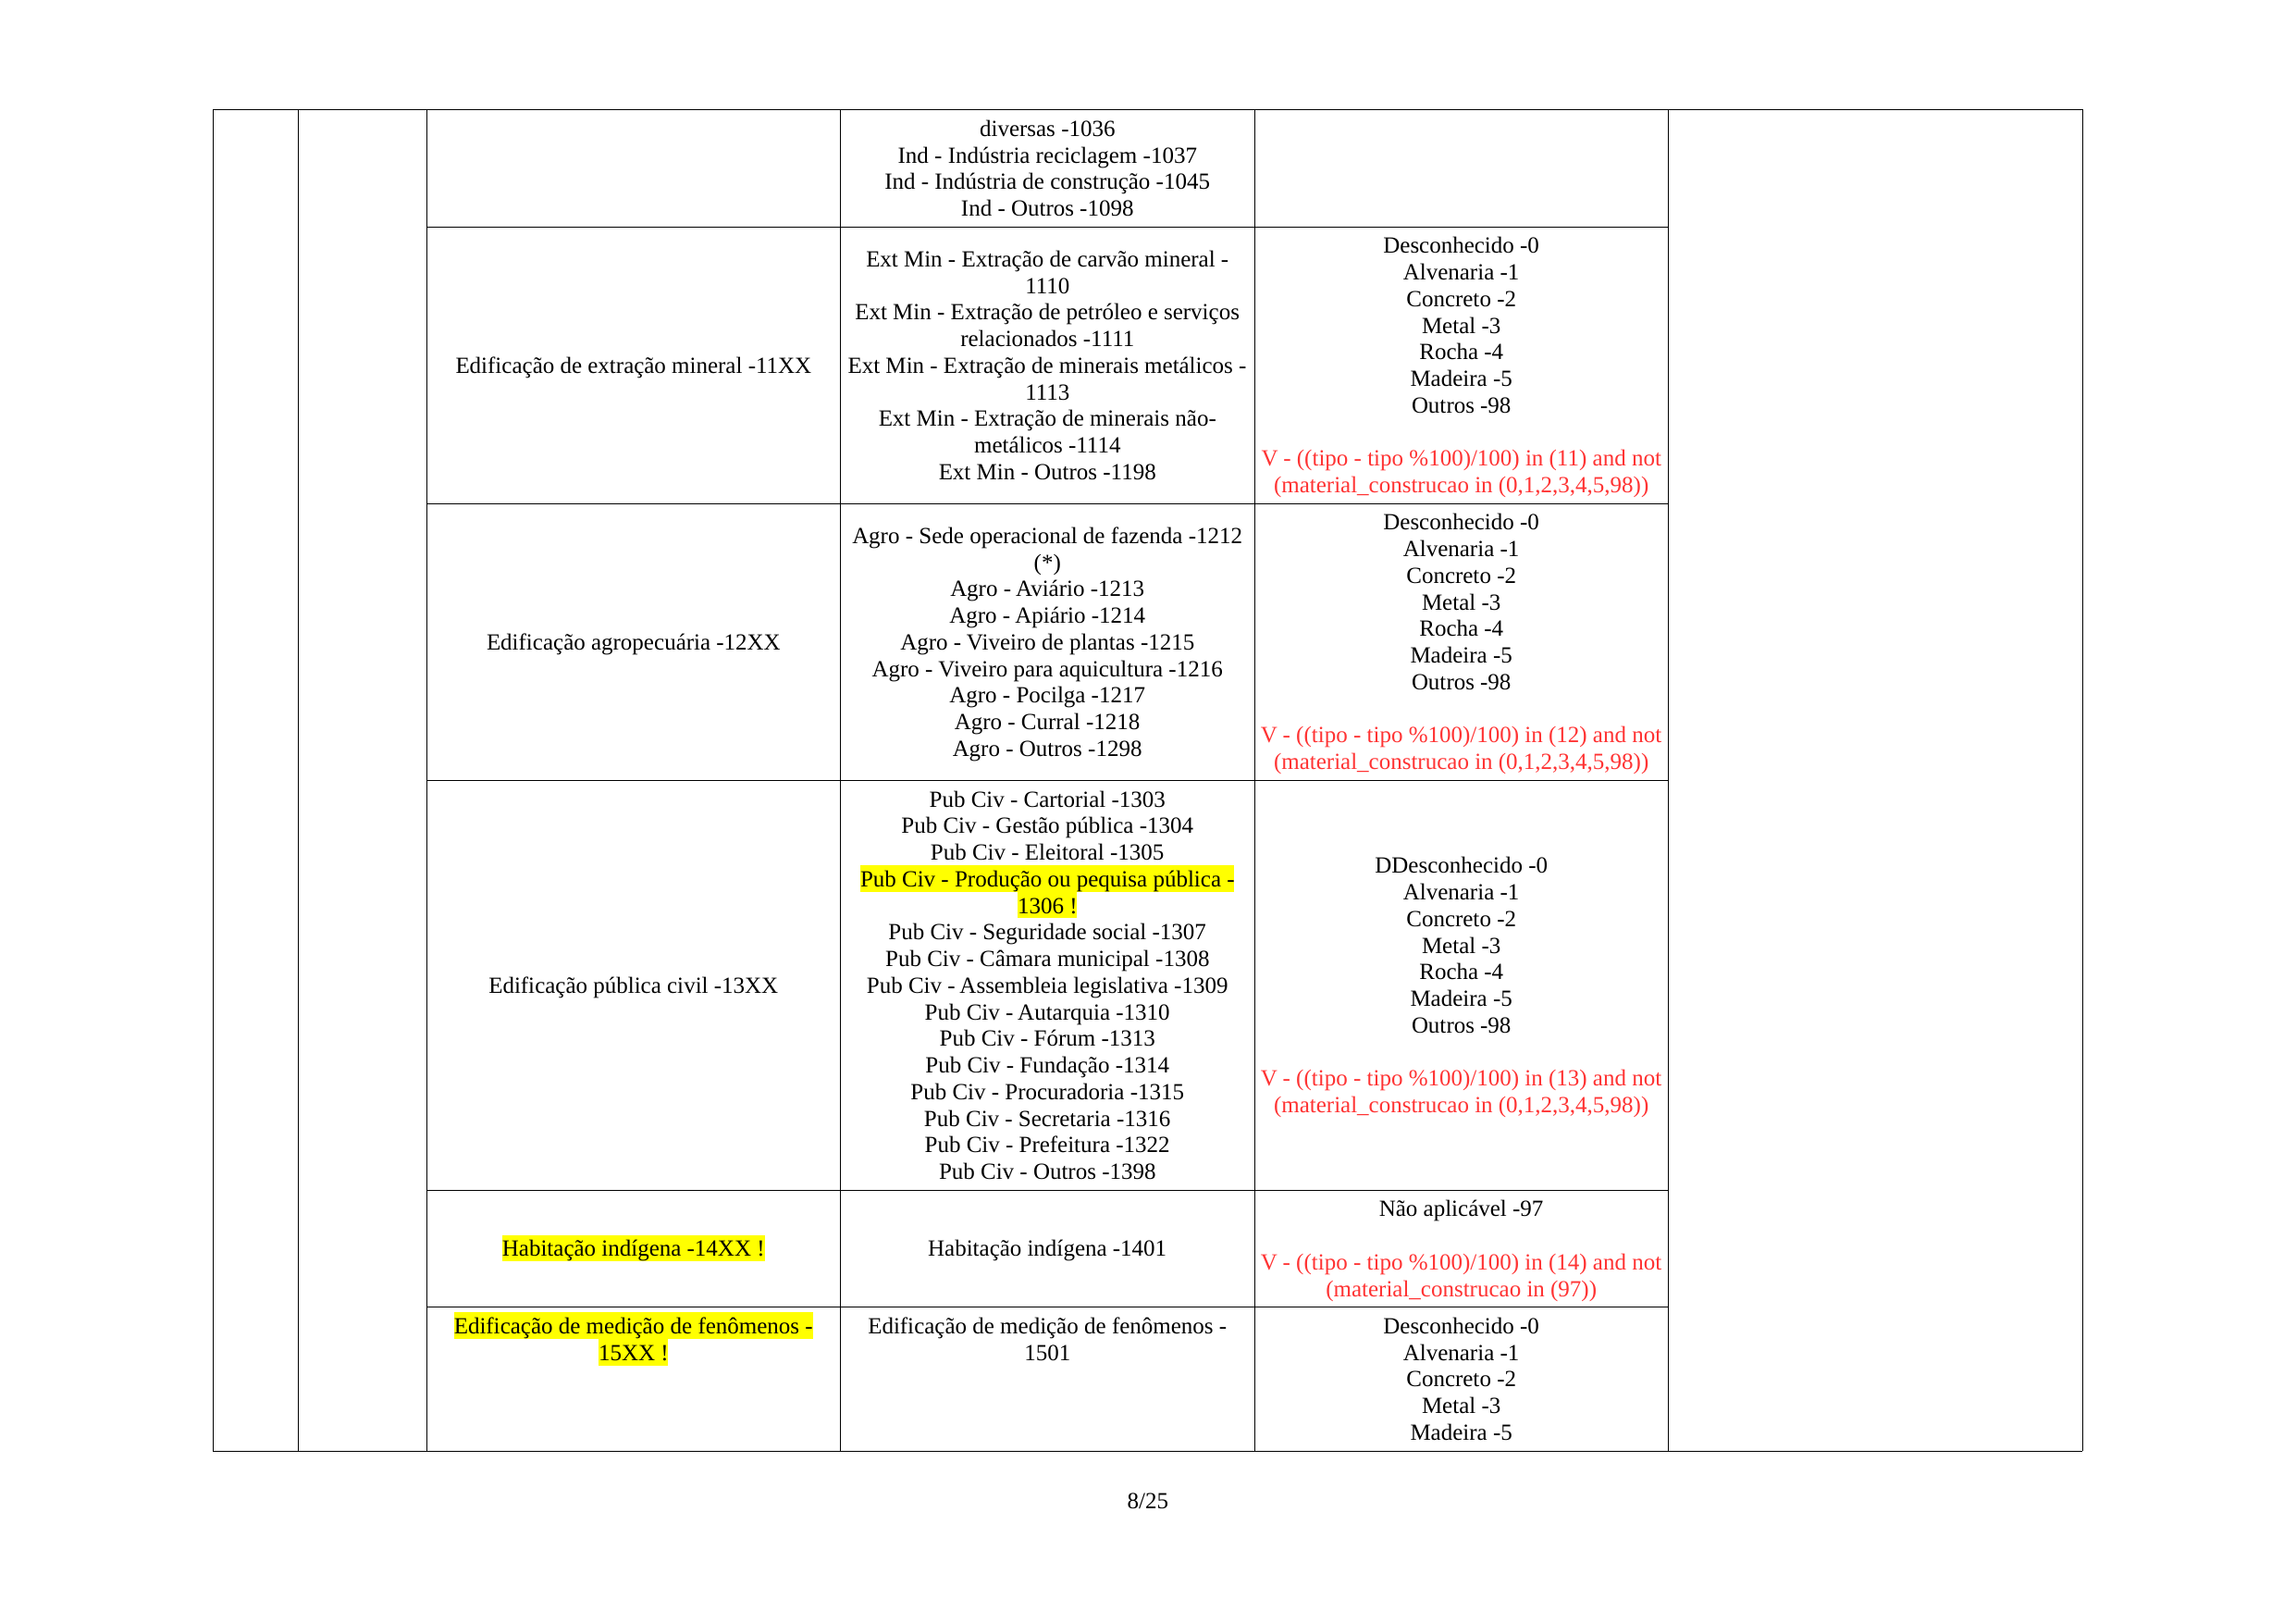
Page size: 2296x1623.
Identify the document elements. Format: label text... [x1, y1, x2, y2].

table_cell [214, 110, 298, 1450]
table_cell DDesconhecido -0 Alvenaria -1 Concreto -2 Metal -3 Rocha -4 Madeira -5 Outros -98 V - ((tipo - tipo %100)/100) in (13) and not (material_construcao in (0,1,2,3,4,5,98)) [1255, 781, 1668, 1190]
table_cell Habitação indígena -14XX ! [427, 1191, 840, 1307]
table_cell Edificação pública civil -13XX [427, 781, 840, 1190]
table_cell diversas -1036 Ind - Indústria reciclagem -1037 Ind - Indústria de construção -1045 Ind - Outros -1098 [841, 110, 1254, 227]
table_cell Ext Min - Extração de carvão mineral -1110 Ext Min - Extração de petróleo e serviços relacionados -1111 Ext Min - Extração de minerais metálicos -1113 Ext Min - Extração de minerais não-metálicos -1114 Ext Min - Outros -1198 [841, 228, 1254, 503]
table_cell Edificação de medição de fenômenos -15XX ! [427, 1307, 840, 1450]
table_cell Desconhecido -0 Alvenaria -1 Concreto -2 Metal -3 Rocha -4 Madeira -5 Outros -98 V - ((tipo - tipo %100)/100) in (11) and not (material_construcao in (0,1,2,3,4,5,98)) [1255, 228, 1668, 503]
table_cell Não aplicável -97 V - ((tipo - tipo %100)/100) in (14) and not (material_construcao in (97)) [1255, 1191, 1668, 1307]
table_cell Pub Civ - Cartorial -1303 Pub Civ - Gestão pública -1304 Pub Civ - Eleitoral -1305 Pub Civ - Produção ou pequisa pública -1306 ! Pub Civ - Seguridade social -1307 Pub Civ - Câmara municipal -1308 Pub Civ - Assembleia legislativa -1309 Pub Civ - Autarquia -1310 Pub Civ - Fórum -1313 Pub Civ - Fundação -1314 Pub Civ - Procuradoria -1315 Pub Civ - Secretaria -1316 Pub Civ - Prefeitura -1322 Pub Civ - Outros -1398 [841, 781, 1254, 1190]
table_cell Habitação indígena -1401 [841, 1191, 1254, 1307]
table_cell [427, 110, 840, 227]
table_cell Desconhecido -0 Alvenaria -1 Concreto -2 Metal -3 Madeira -5 [1255, 1307, 1668, 1450]
table_cell Edificação de medição de fenômenos -1501 [841, 1307, 1254, 1450]
table_cell Agro - Sede operacional de fazenda -1212 (*) Agro - Aviário -1213 Agro - Apiário -1214 Agro - Viveiro de plantas -1215 Agro - Viveiro para aquicultura -1216 Agro - Pocilga -1217 Agro - Curral -1218 Agro - Outros -1298 [841, 504, 1254, 780]
table_cell [299, 110, 426, 1450]
table_cell [1669, 110, 2082, 1450]
table_cell Desconhecido -0 Alvenaria -1 Concreto -2 Metal -3 Rocha -4 Madeira -5 Outros -98 V - ((tipo - tipo %100)/100) in (12) and not (material_construcao in (0,1,2,3,4,5,98)) [1255, 504, 1668, 780]
table_cell Edificação agropecuária -12XX [427, 504, 840, 780]
table_cell Edificação de extração mineral -11XX [427, 228, 840, 503]
table_cell [1255, 110, 1668, 227]
